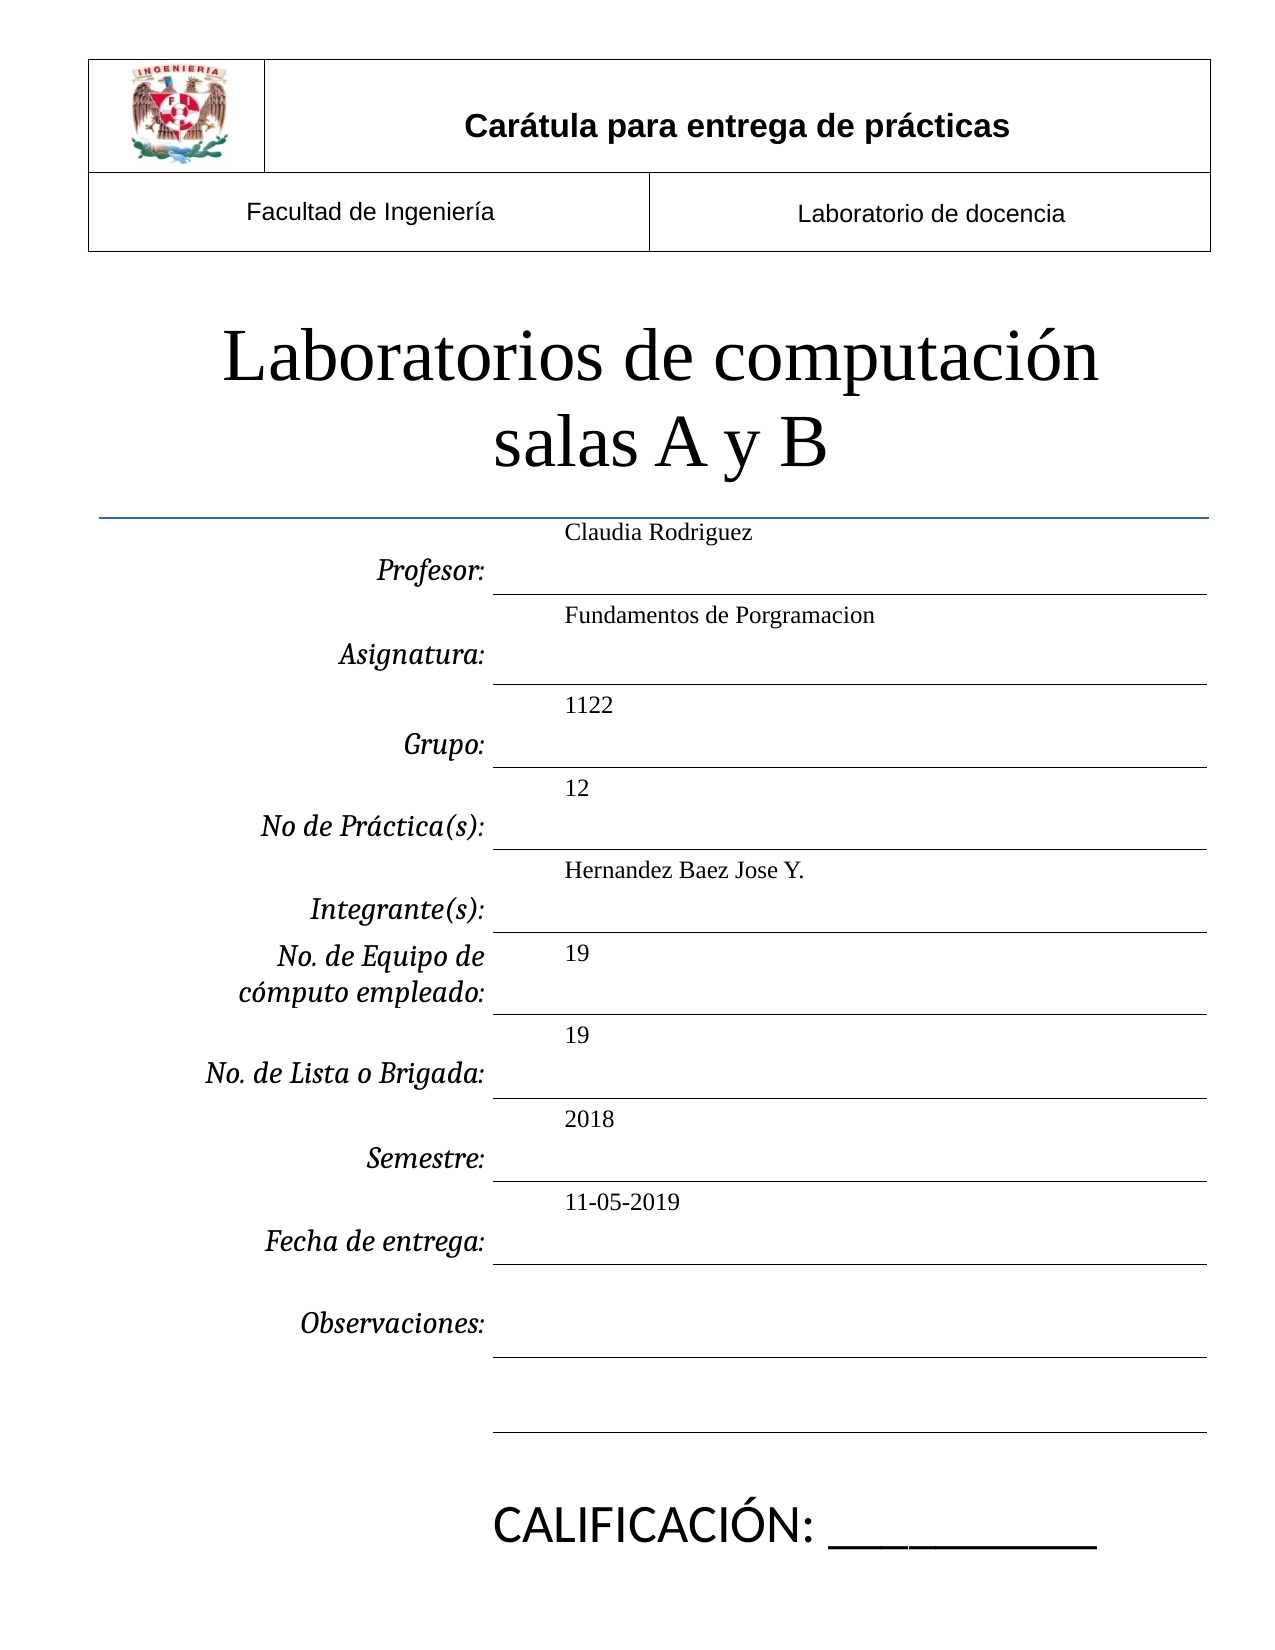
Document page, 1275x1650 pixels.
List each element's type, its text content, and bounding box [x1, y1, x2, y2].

text Laboratorios de computación [118, 310, 1205, 396]
table_cell Fundamentos de Porgramacion [493, 595, 1207, 684]
table_cell Hernandez Baez Jose Y. [493, 850, 1207, 932]
table_cell [493, 1265, 1207, 1357]
text CALIFICACIÓN: __________ [118, 1489, 1205, 1556]
table_cell No. de Lista o Brigada: [118, 1014, 493, 1098]
table_header [493, 511, 1207, 517]
table_cell Observaciones: [118, 1264, 493, 1357]
table_header [118, 511, 493, 517]
table_header Carátula para entrega de prácticas [265, 60, 1210, 172]
table_cell No. de Equipo de cómputo empleado: [118, 932, 493, 1013]
table_cell Grupo: [118, 684, 493, 766]
table_cell 12 [493, 768, 1207, 849]
table_cell 11-05-2019 [493, 1182, 1207, 1263]
table_cell No de Práctica(s): [118, 766, 493, 849]
table_cell Integrante(s): [118, 849, 493, 932]
table_cell Fecha de entrega: [118, 1181, 493, 1263]
table_cell 2018 [493, 1099, 1207, 1181]
table_cell [493, 1358, 1207, 1432]
table_header [89, 60, 264, 172]
table_cell 1122 [493, 685, 1207, 766]
table_cell [118, 1357, 493, 1432]
table_cell Laboratorio de docencia [650, 173, 1210, 251]
text salas A y B [118, 396, 1205, 482]
table_cell 19 [493, 1015, 1207, 1098]
table_header Claudia Rodriguez [493, 519, 1207, 594]
table_cell Semestre: [118, 1098, 493, 1181]
table_cell Facultad de Ingeniería [89, 173, 649, 251]
table_header Profesor: [118, 519, 493, 594]
table_cell 19 [493, 933, 1207, 1013]
table_cell Asignatura: [118, 594, 493, 684]
